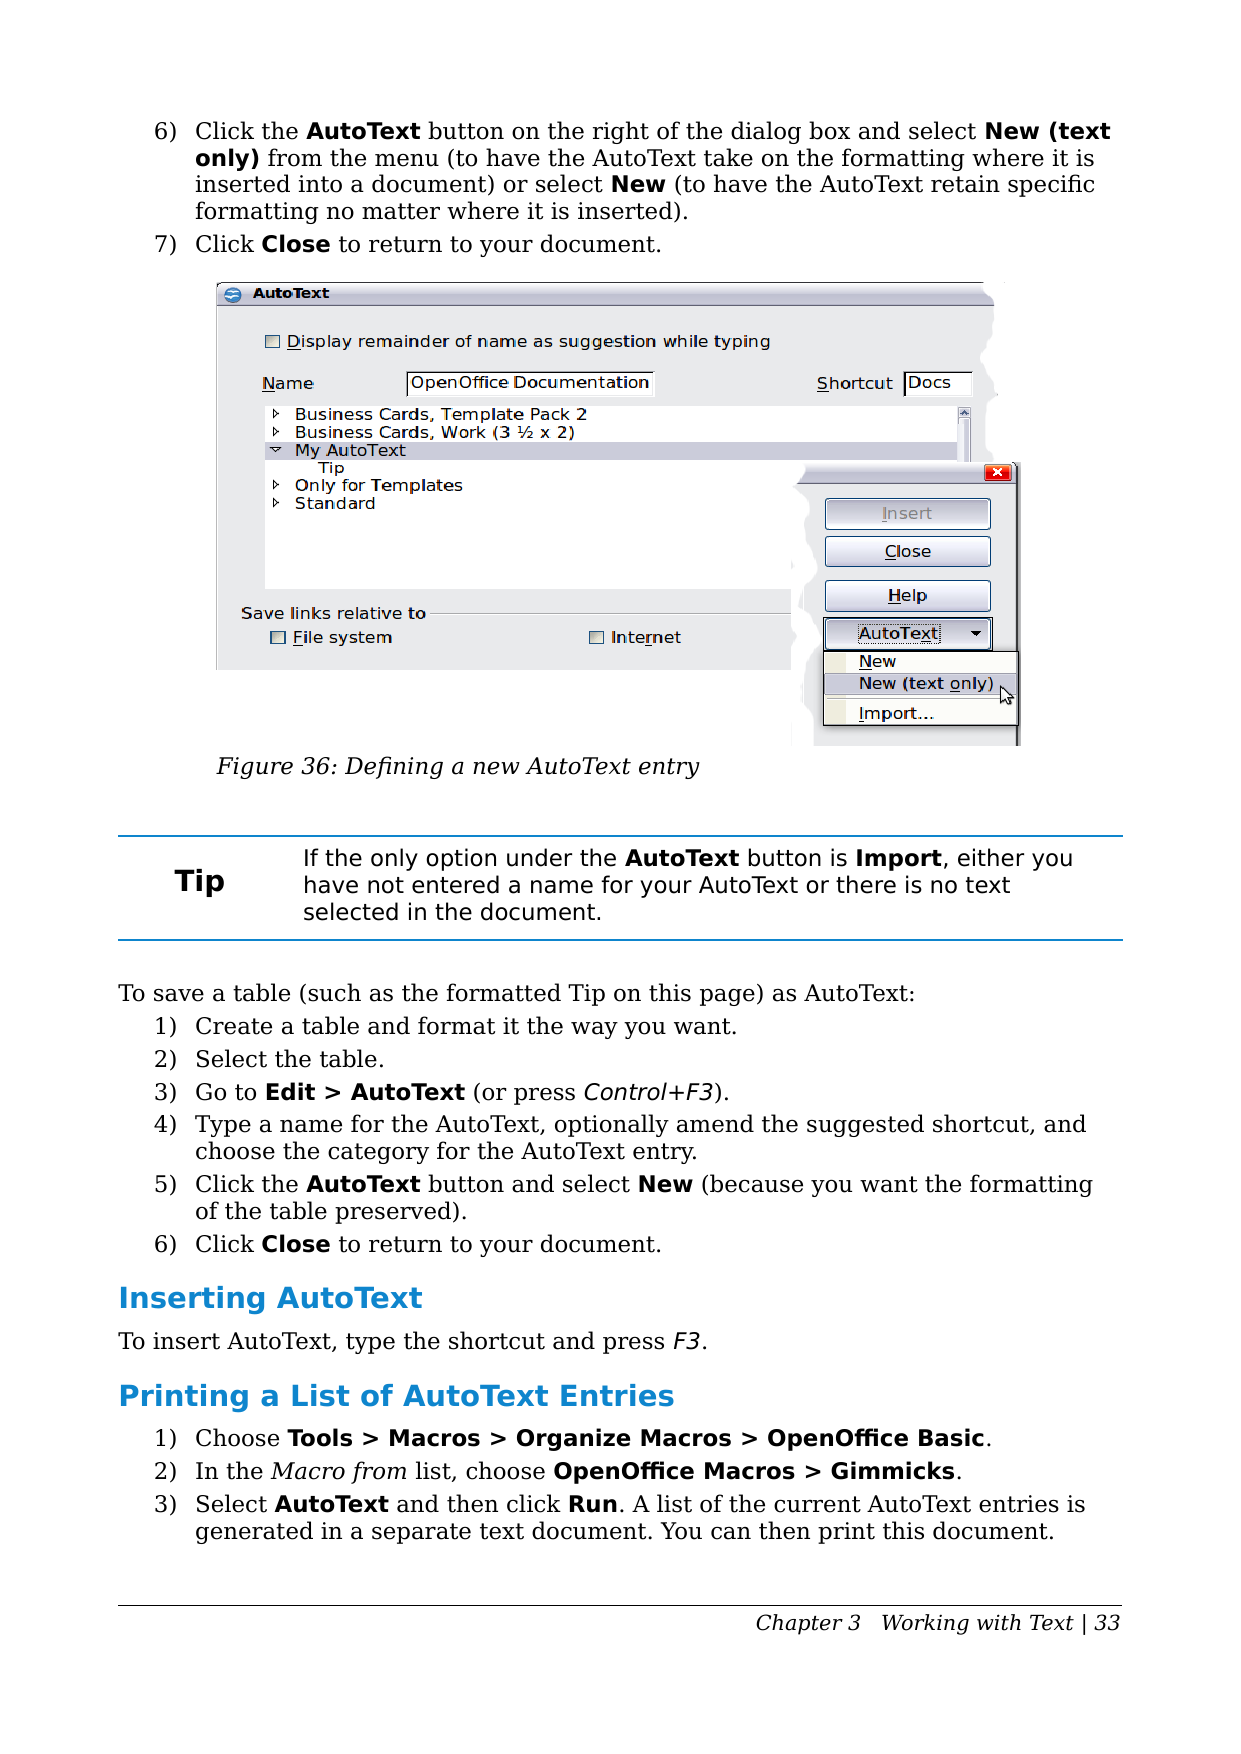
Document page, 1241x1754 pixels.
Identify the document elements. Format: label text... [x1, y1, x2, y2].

list Go to Edit > AutoText (or press Control+F3). [177, 1079, 1122, 1105]
list Click Close to return to your document. [177, 1231, 1122, 1257]
list Select AutoText and then click Run. A list of the current AutoText entries is generated in a separate text document. You can then print this document. [177, 1491, 1122, 1544]
text To insert AutoText, type the shortcut and press F3. [118, 1328, 1122, 1355]
text Figure 36: Defining a new AutoText entry [217, 753, 1024, 779]
list In the Macro from list, choose OpenOffice Macros > Gimmicks. [177, 1458, 1122, 1485]
table_header Tip [118, 837, 281, 938]
list Select the table. [177, 1046, 1122, 1072]
list Click the AutoText button on the right of the dialog box and select New (text only) from the menu (to have the AutoText take on the formatting where it is inserted into a document) or select New (to have the AutoText retain specific formatting no matter where it is inserted). [177, 118, 1122, 225]
subtitle Inserting AutoText [118, 1282, 1122, 1316]
picture [216, 282, 1024, 747]
list Click the AutoText button and select New (because you want the formatting of the table preserved). [177, 1171, 1122, 1224]
list Click Close to return to your document. [177, 231, 1122, 258]
subtitle Printing a List of AutoText Entries [118, 1379, 1122, 1413]
list Choose Tools > Macros > Organize Macros > OpenOffice Basic. [177, 1425, 1122, 1452]
list Create a table and format it the way you want. [177, 1013, 1122, 1039]
list To save a table (such as the formatted Tip on this page) as AutoText: [118, 980, 1122, 1006]
list Type a name for the AutoText, optionally amend the suggested shortcut, and choose the category for the AutoText entry. [177, 1112, 1122, 1165]
table_header If the only option under the AutoText button is Import, either you have not entered a name for your AutoText or there is no text selected in the document. [281, 837, 1122, 938]
